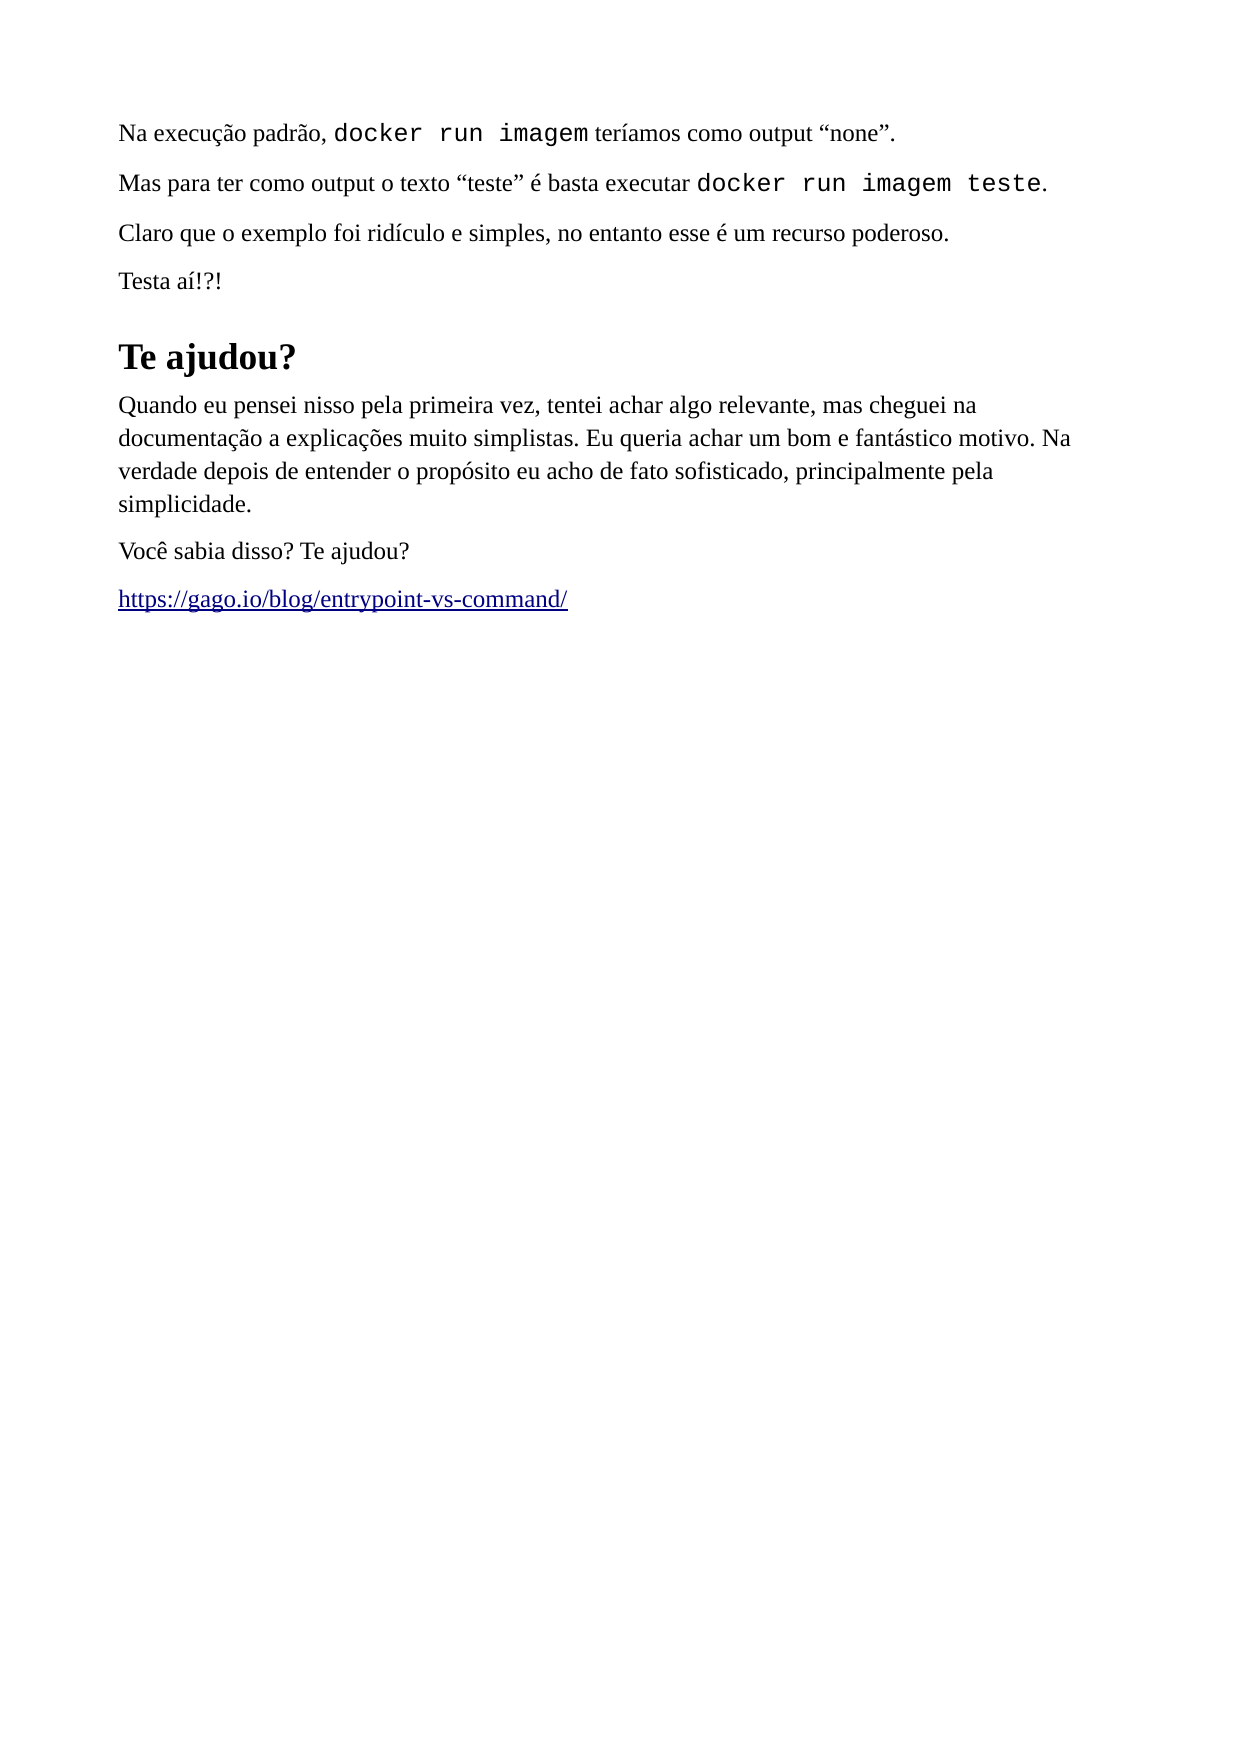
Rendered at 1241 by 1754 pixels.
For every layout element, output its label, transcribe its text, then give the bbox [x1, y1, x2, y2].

subtitle Te ajudou? [118, 334, 1122, 377]
text Mas para ter como output o texto “teste” é basta executar docker run imagem teste. [118, 168, 1122, 199]
text Quando eu pensei nisso pela primeira vez, tentei achar algo relevante, mas cheguei na documentação a explicações muito simplistas. Eu queria achar um bom e fantástico motivo. Na verdade depois de entender o propósito eu acho de fato sofisticado, principalmente pela simplicidade. [118, 390, 1122, 518]
text Testa aí!?! [118, 266, 1122, 294]
text Claro que o exemplo foi ridículo e simples, no entanto esse é um recurso poderoso. [118, 218, 1122, 247]
text Você sabia disso? Te ajudou? [118, 536, 1122, 565]
text Na execução padrão, docker run imagem teríamos como output “none”. [118, 118, 1122, 149]
text https://gago.io/blog/entrypoint-vs-command/ [118, 584, 1122, 613]
